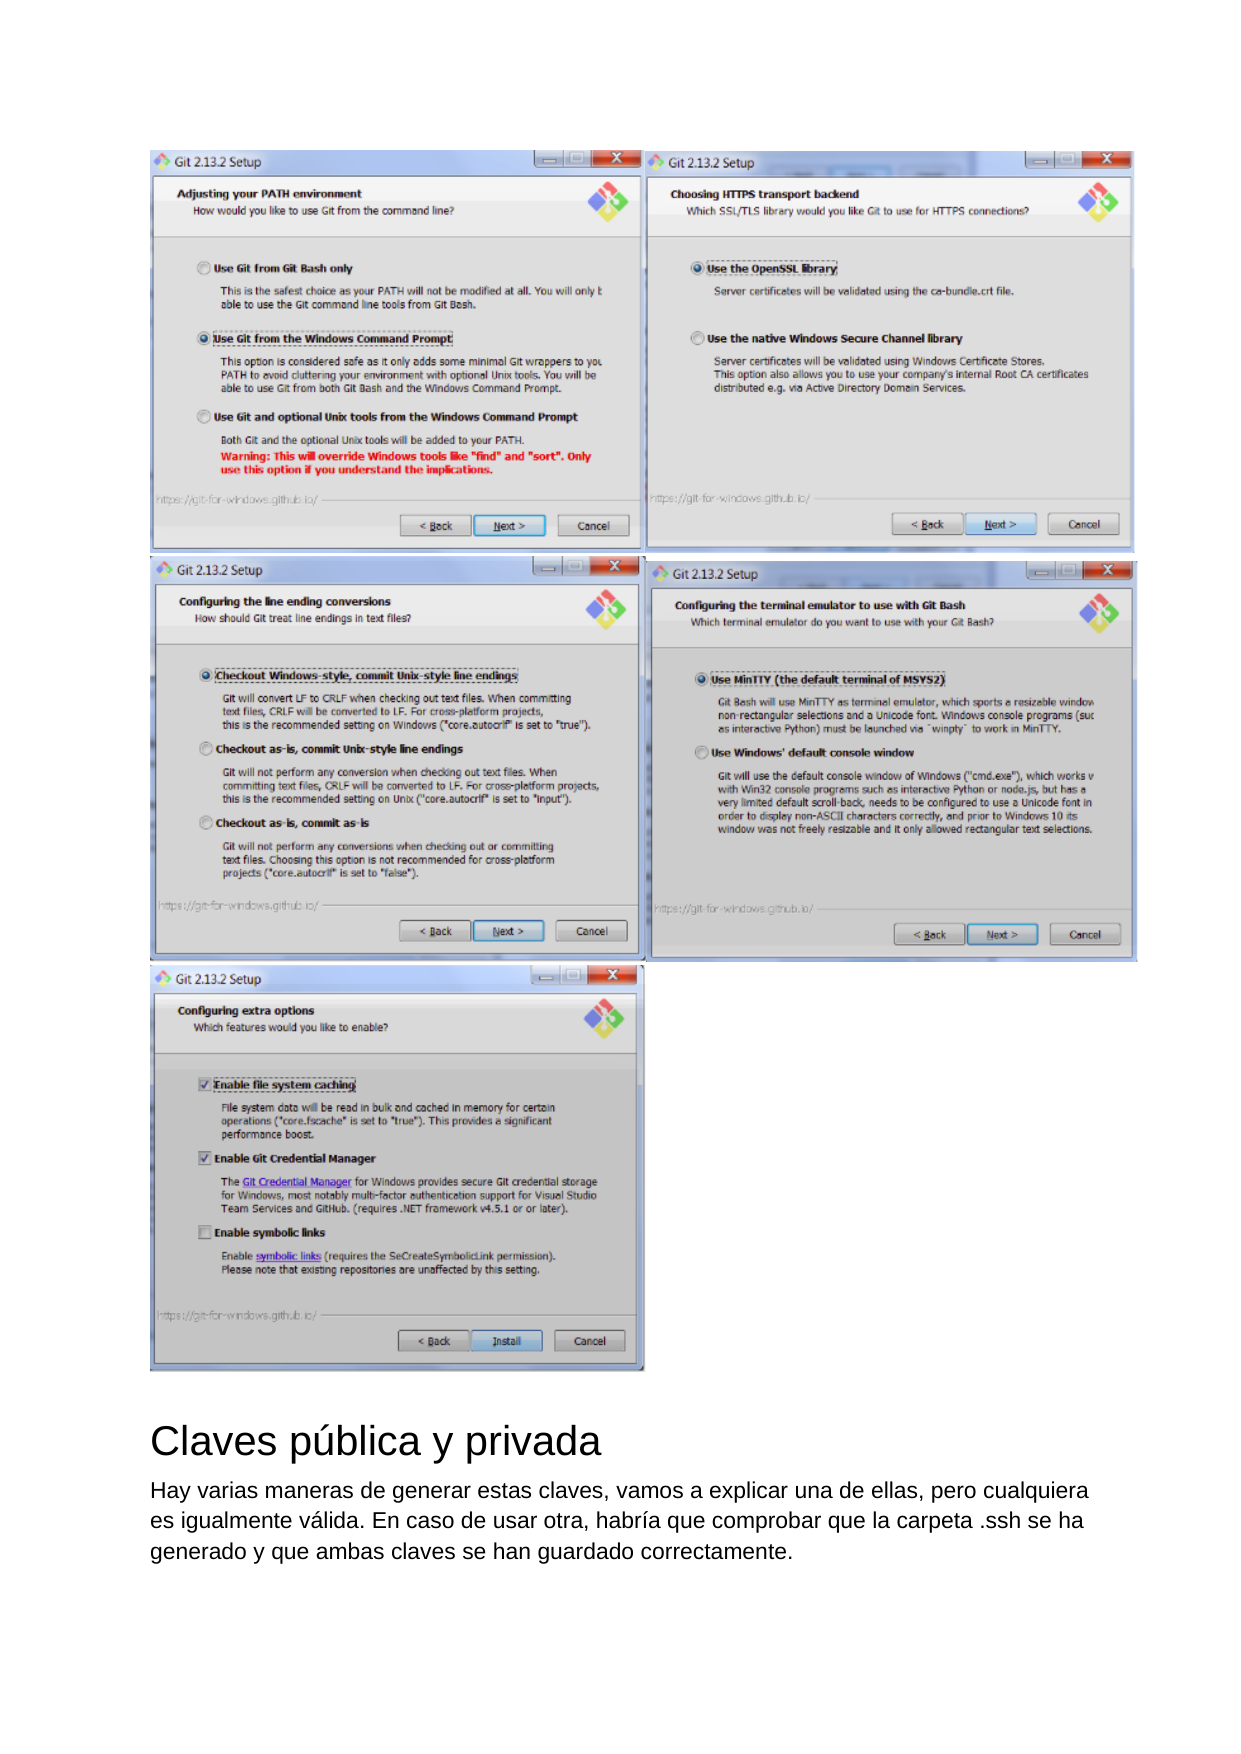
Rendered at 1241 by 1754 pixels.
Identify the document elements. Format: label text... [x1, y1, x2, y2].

subtitle Claves pública y privada [150, 1417, 1090, 1465]
picture [150, 965, 646, 1372]
picture [150, 556, 1138, 962]
picture [150, 150, 1135, 553]
text Hay varias maneras de generar estas claves, vamos a explicar una de ellas, pero cualquiera es igualmente válida. En caso de usar otra, habría que comprobar que la carpeta .ssh se ha generado y que ambas claves se han guardado correctamente. [150, 1477, 1090, 1564]
